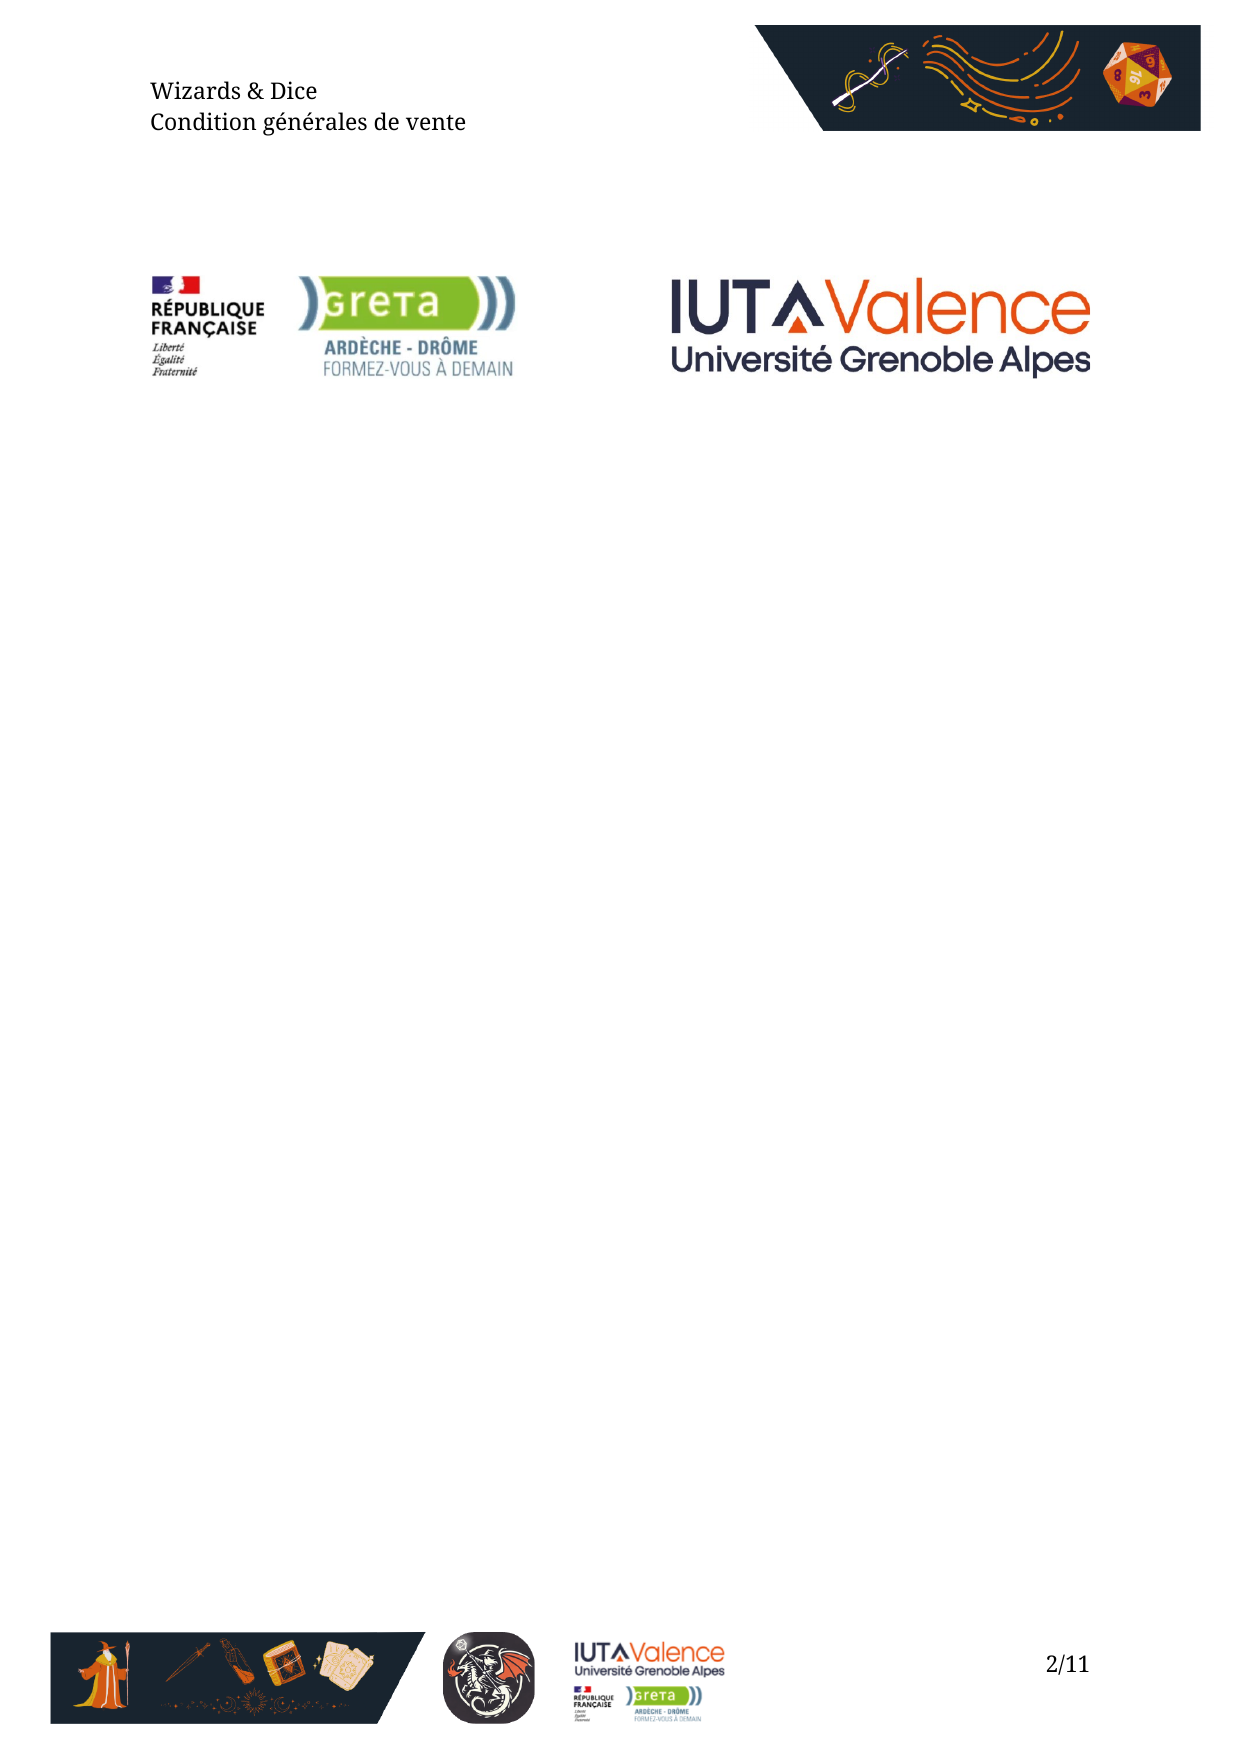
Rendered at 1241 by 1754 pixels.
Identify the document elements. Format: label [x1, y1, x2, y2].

picture [42, 1628, 749, 1733]
picture [150, 275, 518, 379]
picture [667, 275, 1091, 379]
picture [748, 25, 1214, 132]
